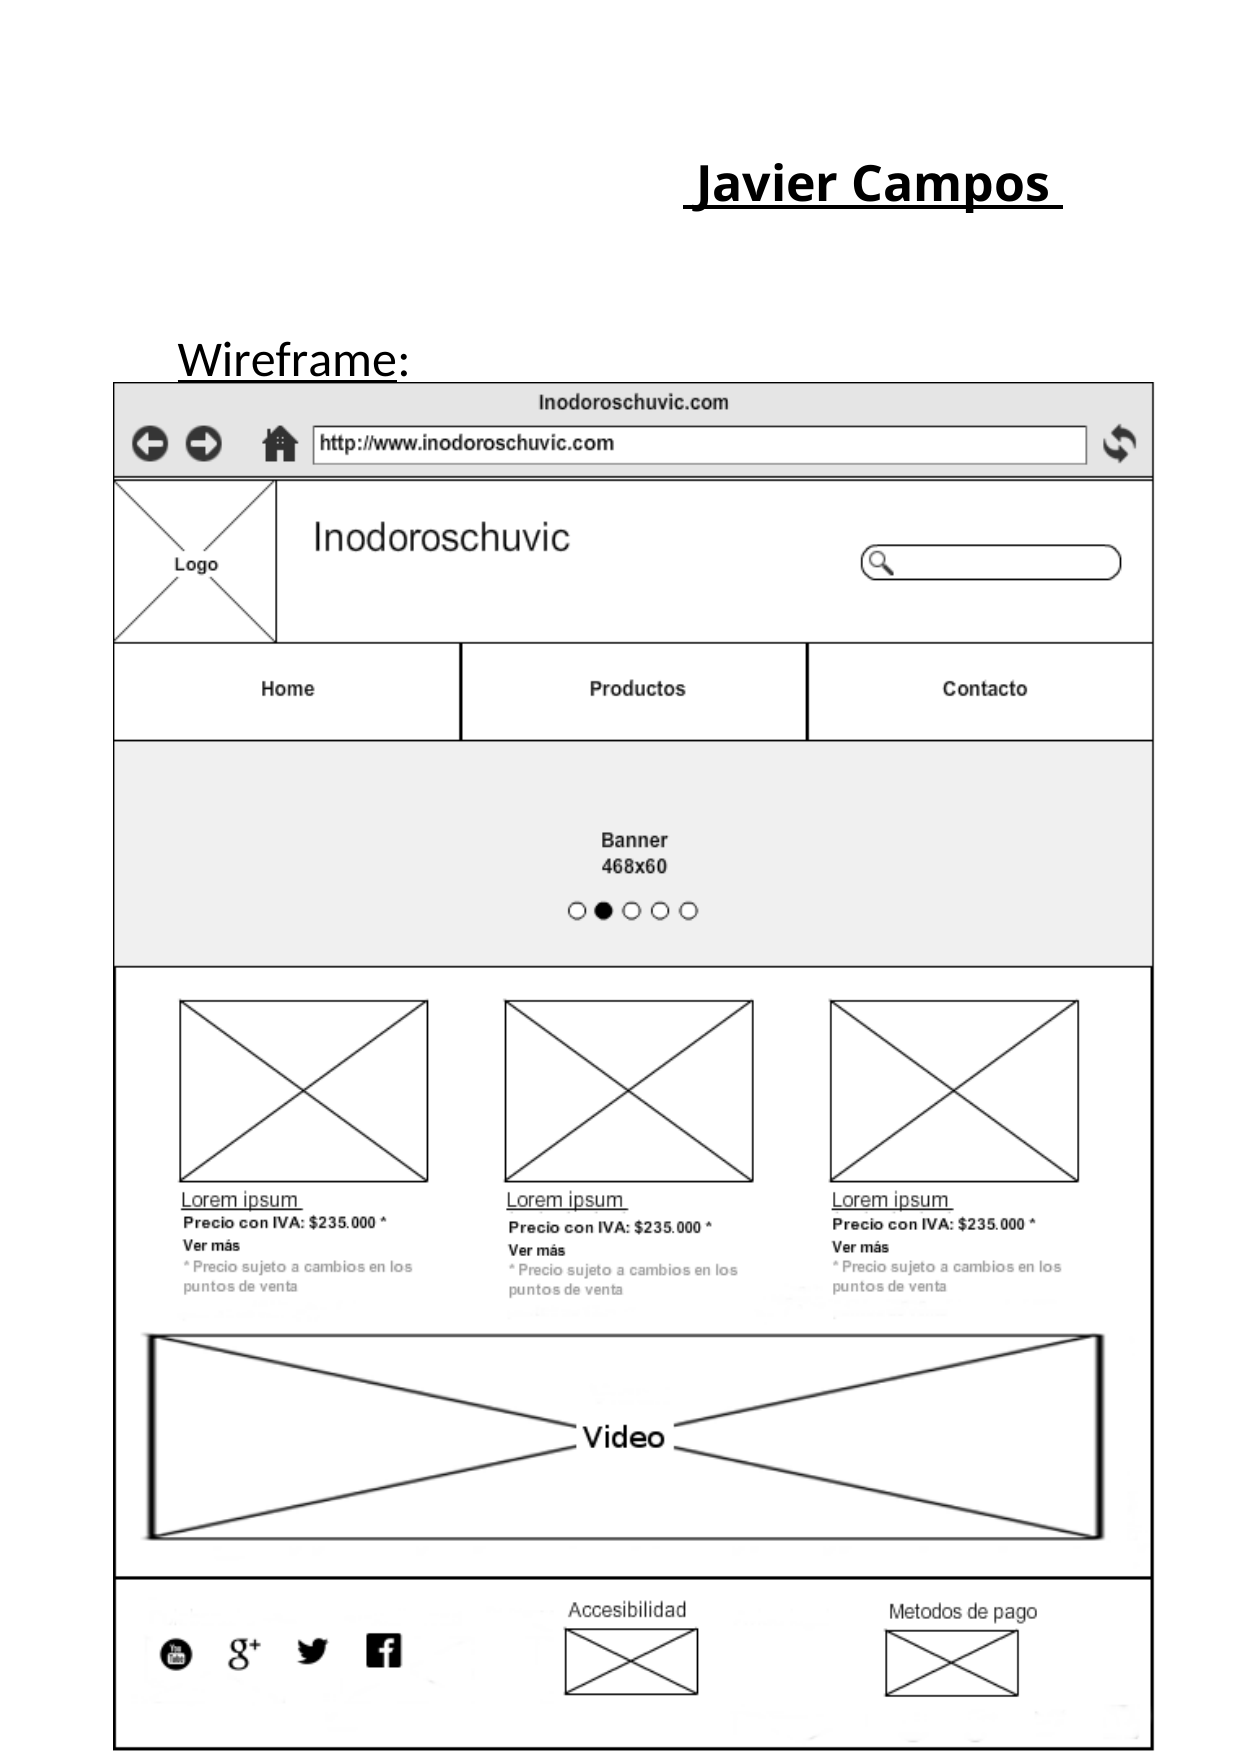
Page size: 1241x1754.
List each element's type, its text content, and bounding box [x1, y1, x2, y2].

text Wireframe: [177, 328, 1063, 382]
text Javier Campos [177, 148, 1063, 216]
